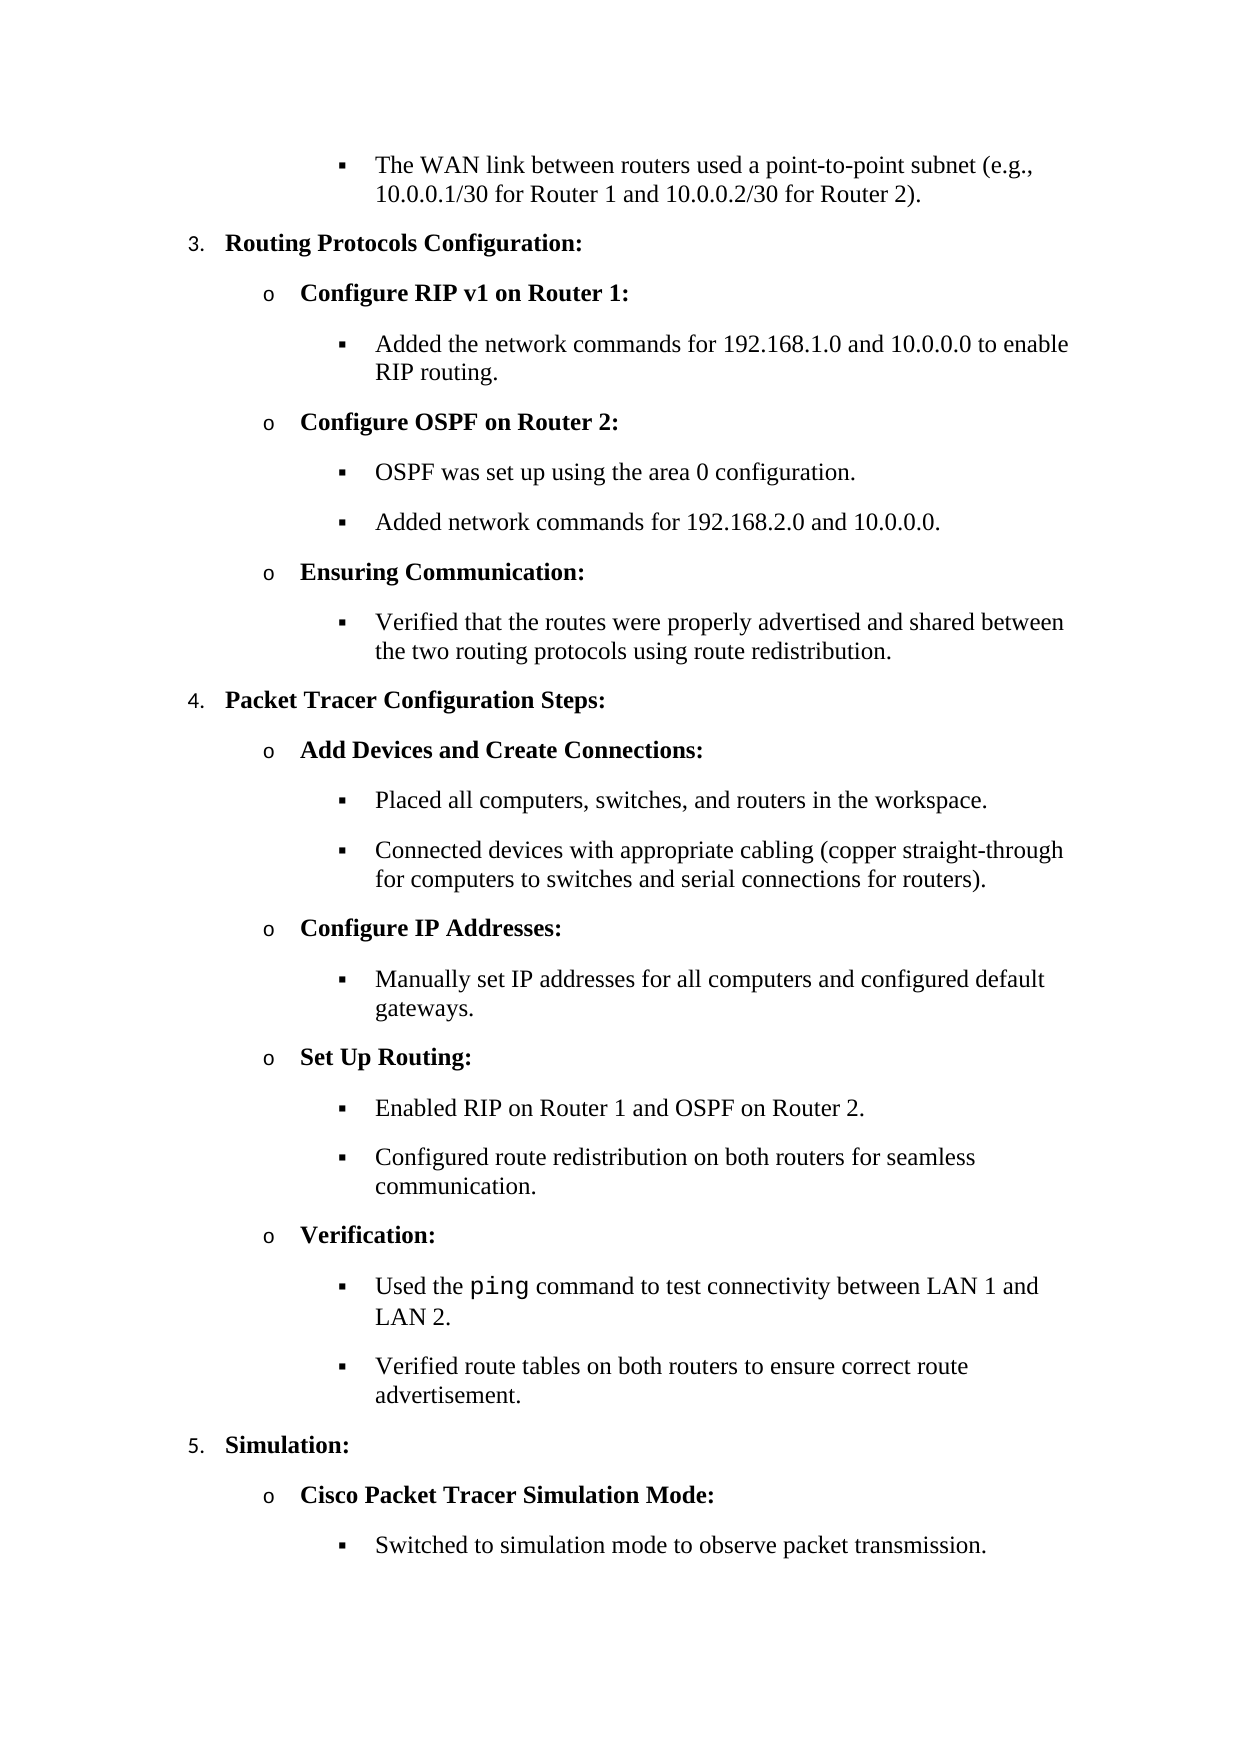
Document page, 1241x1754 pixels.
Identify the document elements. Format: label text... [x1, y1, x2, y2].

list Ensuring Communication: [262, 557, 1090, 586]
list Connected devices with appropriate cabling (copper straight-through for computers to switches and serial connections for routers). [337, 835, 1090, 893]
list Simulation: [187, 1430, 1090, 1459]
list Placed all computers, switches, and routers in the workspace. [337, 786, 1090, 814]
list Verified route tables on both routers to ensure correct route advertisement. [337, 1351, 1090, 1409]
list Configure RIP v1 on Router 1: [262, 278, 1090, 308]
list The WAN link between routers used a point-to-point subnet (e.g., 10.0.0.1/30 for Router 1 and 10.0.0.2/30 for Router 2). [337, 150, 1090, 207]
list Set Up Routing: [262, 1042, 1090, 1072]
list Enabled RIP on Router 1 and OSPF on Router 2. [337, 1093, 1090, 1121]
list Added the network commands for 192.168.1.0 and 10.0.0.0 to enable RIP routing. [337, 329, 1090, 386]
list Configure IP Addresses: [262, 913, 1090, 943]
list Configured route redistribution on both routers for seamless communication. [337, 1142, 1090, 1200]
list Switched to simulation mode to observe packet transmission. [337, 1530, 1090, 1559]
list OSPF was set up using the area 0 configuration. [337, 457, 1090, 486]
list Manually set IP addresses for all computers and configured default gateways. [337, 964, 1090, 1021]
list Configure OSPF on Router 2: [262, 407, 1090, 437]
list Routing Protocols Configuration: [187, 228, 1090, 257]
list Added network commands for 192.168.2.0 and 10.0.0.0. [337, 507, 1090, 536]
list Verified that the routes were properly advertised and shared between the two routing protocols using route redistribution. [337, 607, 1090, 664]
list Used the ping command to test connectivity between LAN 1 and LAN 2. [337, 1271, 1090, 1331]
list Verification: [262, 1221, 1090, 1250]
list Packet Tracer Configuration Steps: [187, 685, 1090, 714]
list Cisco Packet Tracer Simulation Mode: [262, 1480, 1090, 1509]
list Add Devices and Create Connections: [262, 735, 1090, 765]
